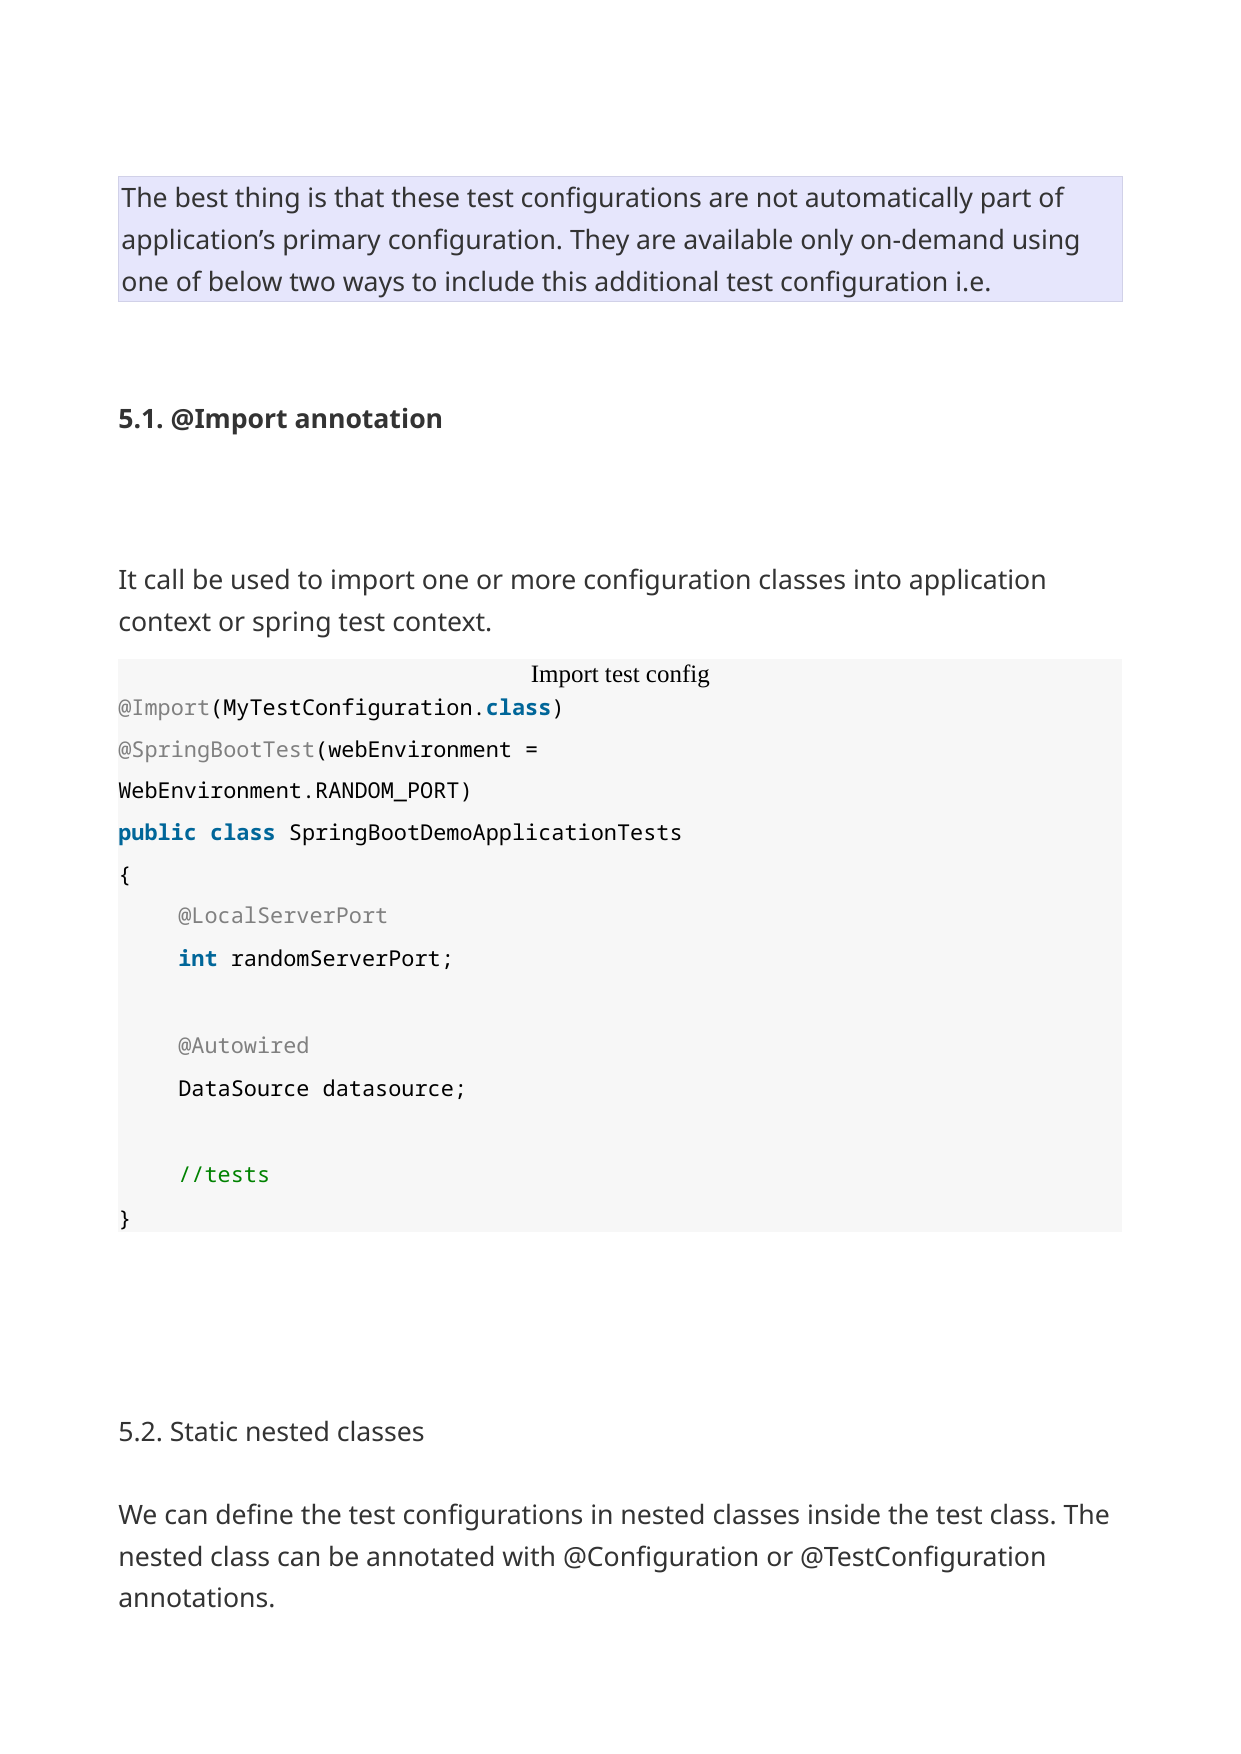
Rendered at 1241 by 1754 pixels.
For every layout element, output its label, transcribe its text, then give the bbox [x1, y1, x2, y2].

subtitle 5.2. Static nested classes [118, 1413, 1122, 1449]
text The best thing is that these test configurations are not automatically part of application’s primary configuration. They are available only on-demand using one of below two ways to include this additional test configuration i.e. [119, 177, 1122, 301]
subtitle 5.1. @Import annotation [118, 400, 1122, 436]
table_header @Import(MyTestConfiguration.class) @SpringBootTest(webEnvironment = WebEnvironment.RANDOM_PORT) public class SpringBootDemoApplicationTests { @LocalServerPort int randomServerPort; @Autowired DataSource datasource; //tests } [118, 692, 905, 1232]
text We can define the test configurations in nested classes inside the test class. The nested class can be annotated with @Configuration or @TestConfiguration annotations. [118, 1462, 1122, 1615]
text It call be used to import one or more configuration classes into application context or spring test context. [118, 561, 1122, 639]
text Import test config [118, 659, 1122, 688]
